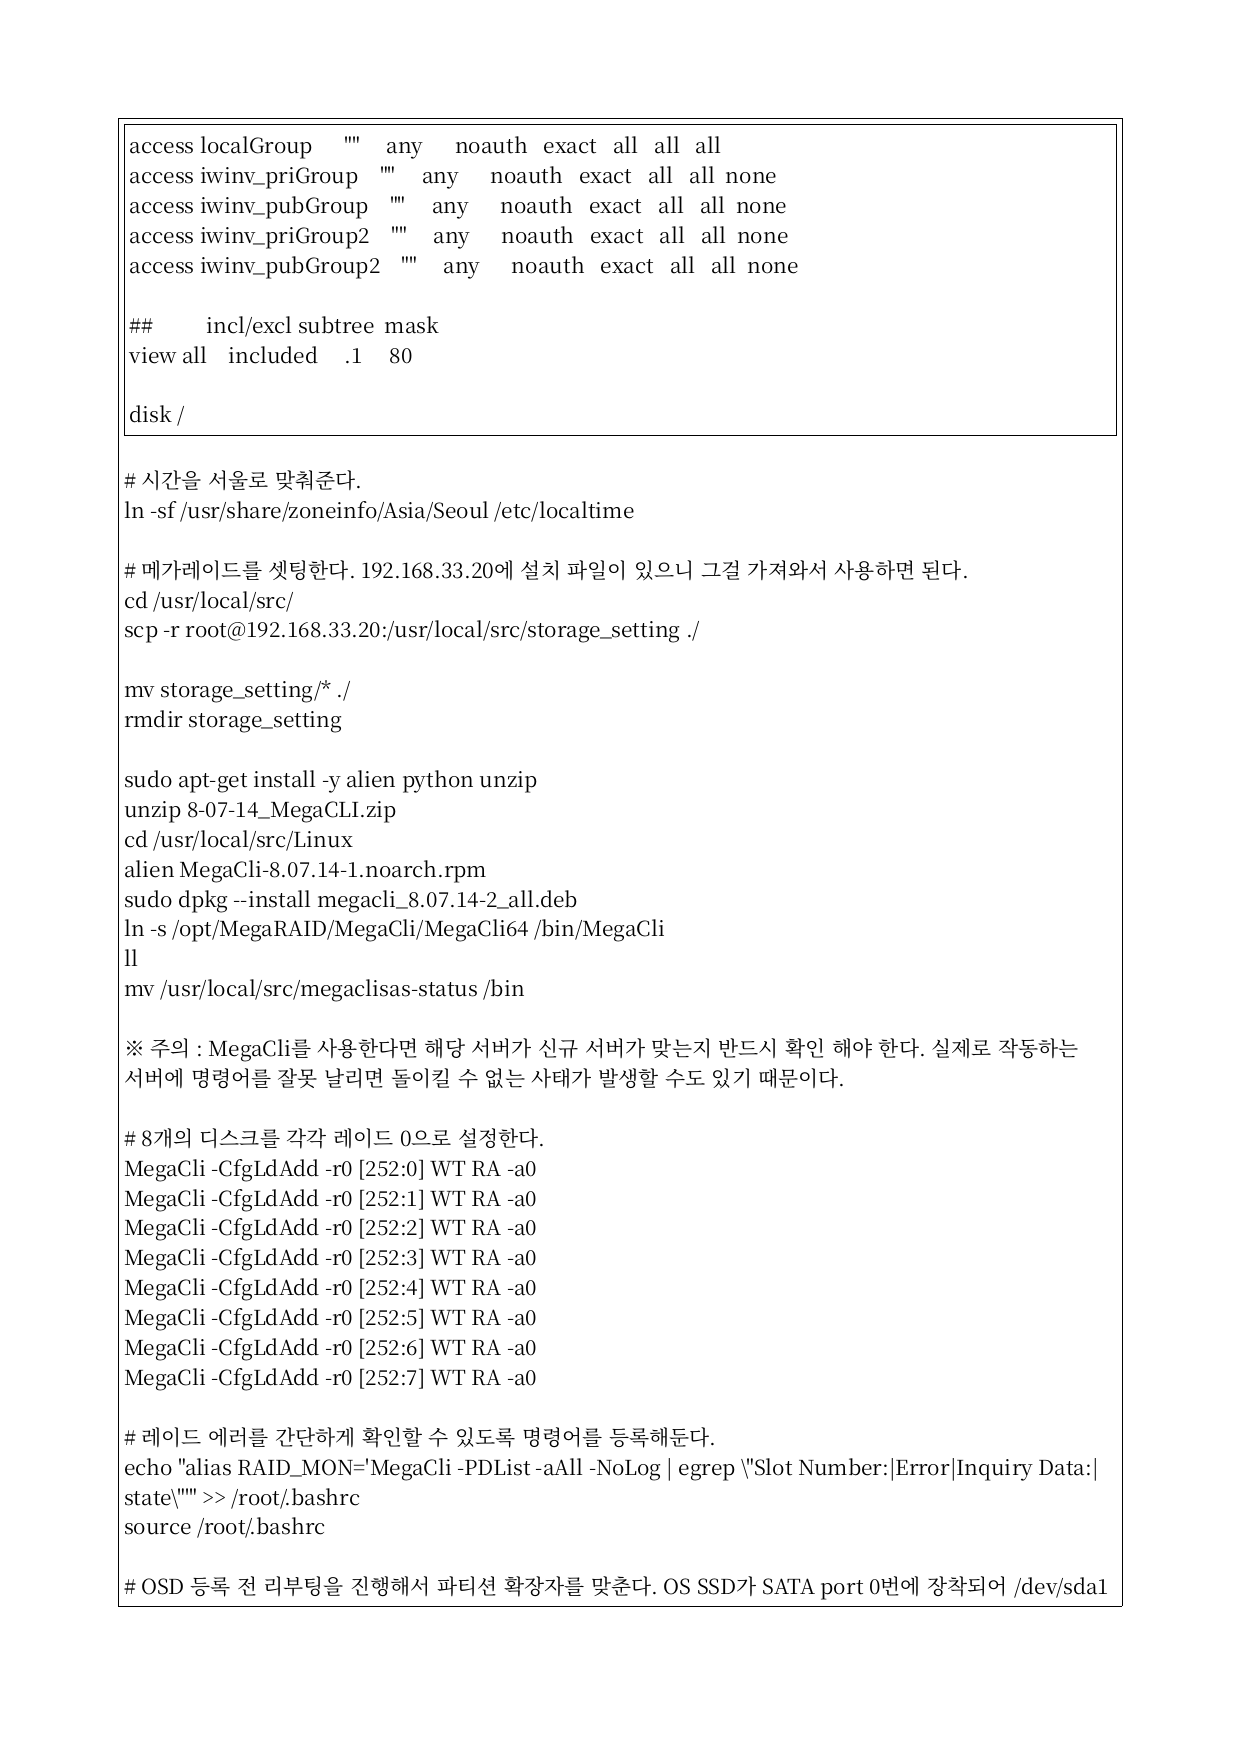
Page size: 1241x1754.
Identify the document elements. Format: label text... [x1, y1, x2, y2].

table_header # 시간을 서울로 맞춰준다. ln -sf /usr/share/zoneinfo/Asia/Seoul /etc/localtime # 메가레이드를 셋팅한다. 192.168.33.20에 설치 파일이 있으니 그걸 가져와서 사용하면 된다. cd /usr/local/src/ scp -r root@192.168.33.20:/usr/local/src/storage_setting ./ mv storage_setting/* ./ rmdir storage_setting sudo apt-get install -y alien python unzip unzip 8-07-14_MegaCLI.zip cd /usr/local/src/Linux alien MegaCli-8.07.14-1.noarch.rpm sudo dpkg --install megacli_8.07.14-2_all.deb ln -s /opt/MegaRAID/MegaCli/MegaCli64 /bin/MegaCli ll mv /usr/local/src/megaclisas-status /bin ※ 주의 : MegaCli를 사용한다면 해당 서버가 신규 서버가 맞는지 반드시 확인 해야 한다. 실제로 작동하는 서버에 명령어를 잘못 날리면 돌이킬 수 없는 사태가 발생할 수도 있기 때문이다. # 8개의 디스크를 각각 레이드 0으로 설정한다. MegaCli -CfgLdAdd -r0 [252:0] WT RA -a0 MegaCli -CfgLdAdd -r0 [252:1] WT RA -a0 MegaCli -CfgLdAdd -r0 [252:2] WT RA -a0 MegaCli -CfgLdAdd -r0 [252:3] WT RA -a0 MegaCli -CfgLdAdd -r0 [252:4] WT RA -a0 MegaCli -CfgLdAdd -r0 [252:5] WT RA -a0 MegaCli -CfgLdAdd -r0 [252:6] WT RA -a0 MegaCli -CfgLdAdd -r0 [252:7] WT RA -a0 # 레이드 에러를 간단하게 확인할 수 있도록 명령어를 등록해둔다. echo "alias RAID_MON='MegaCli -PDList -aAll -NoLog | egrep \"Slot Number:|Error|Inquiry Data:|state\"'" >> /root/.bashrc source /root/.bashrc # OSD 등록 전 리부팅을 진행해서 파티션 확장자를 맞춘다. OS SSD가 SATA port 0번에 장착되어 /dev/sda1 [119, 119, 1122, 1606]
table_header access localGroup "" any noauth exact all all all access iwinv_priGroup "" any noauth exact all all none access iwinv_pubGroup "" any noauth exact all all none access iwinv_priGroup2 "" any noauth exact all all none access iwinv_pubGroup2 "" any noauth exact all all none ## incl/excl subtree mask view all included .1 80 disk / [125, 125, 1116, 434]
